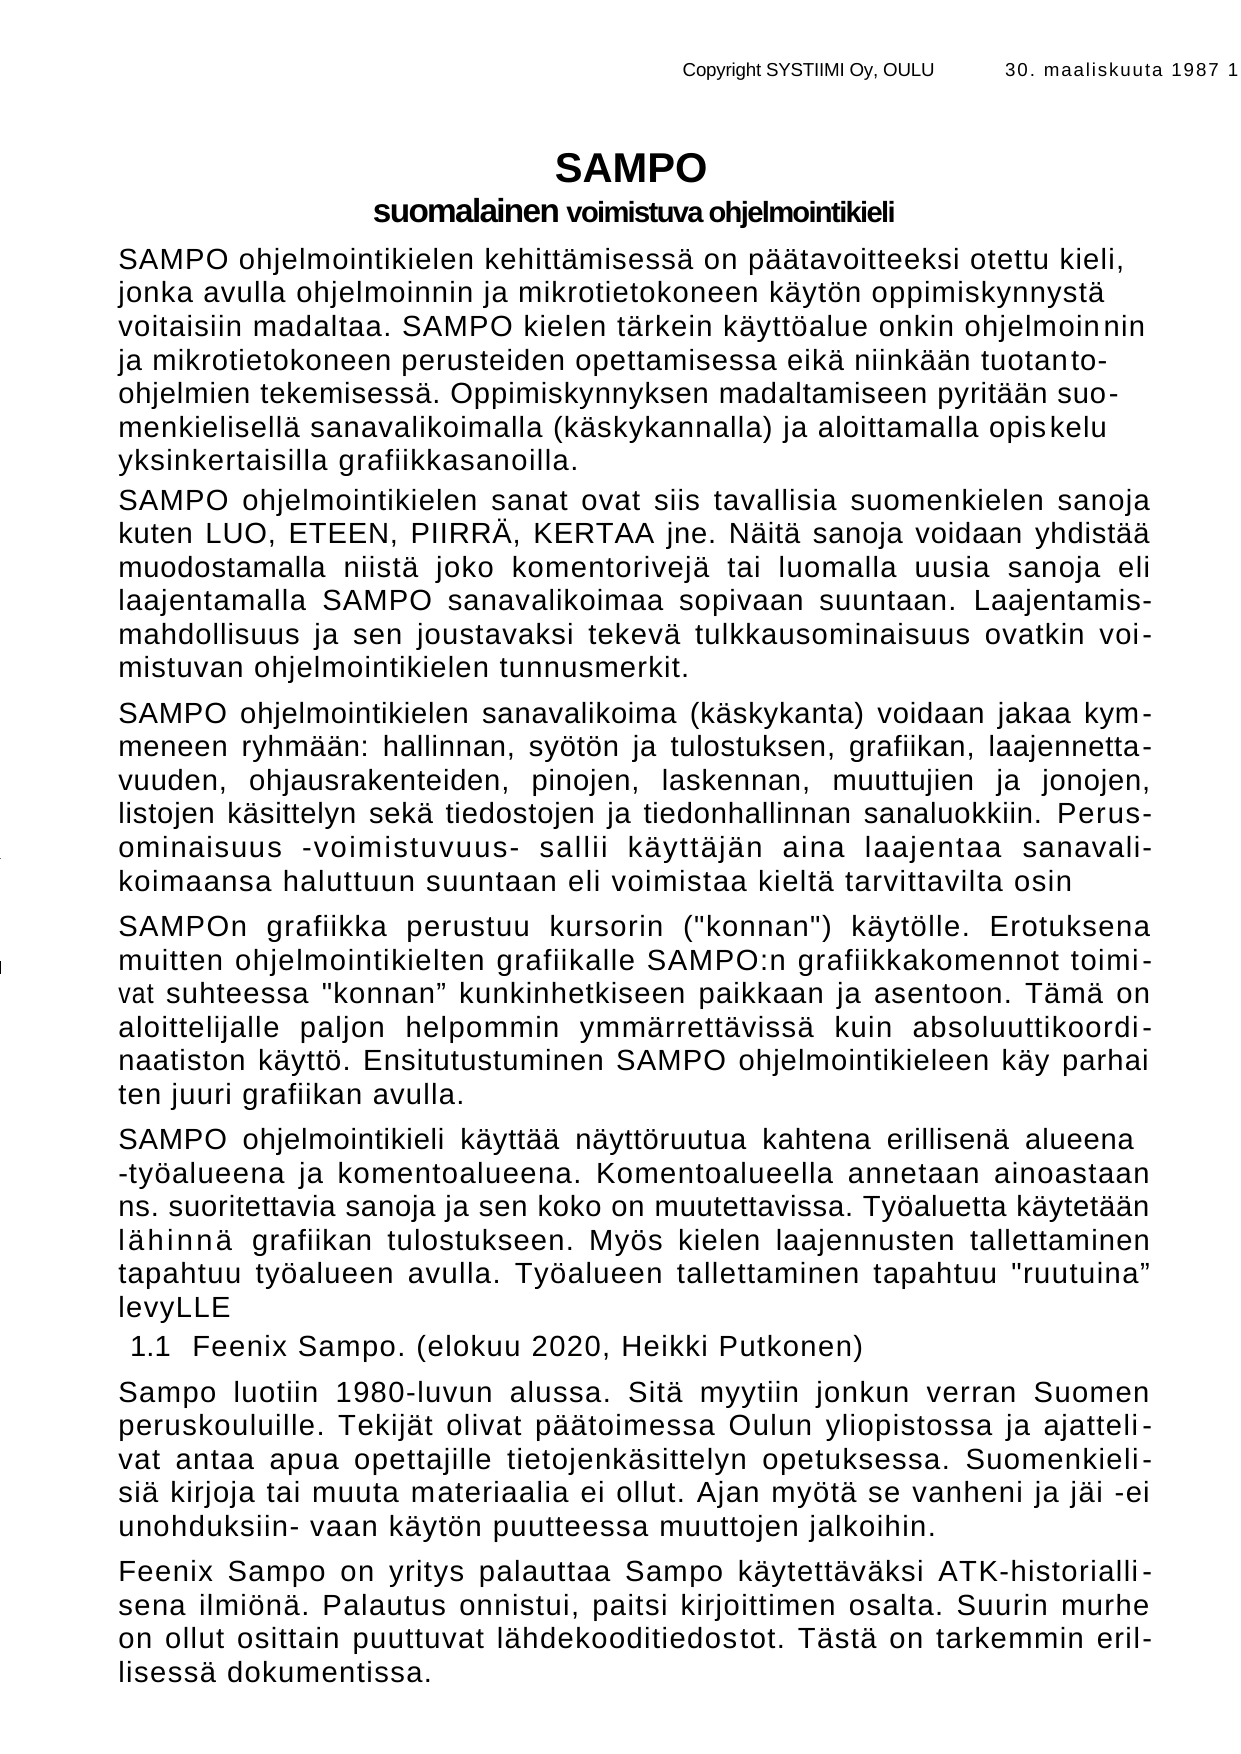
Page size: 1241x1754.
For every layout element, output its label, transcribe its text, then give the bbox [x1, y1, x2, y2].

text SAMPO ohjelmointikieli käyttää näyttöruutua kahtena erillisenä alueena -työalueena ja komentoalueena. Komentoalueella annetaan ainoastaan ns. suoritettavia sanoja ja sen koko on muutettavissa. Työaluetta käytetään lähinnä grafiikan tulostukseen. Myös kielen laajennusten tallettaminen tapahtuu työalueen avulla. Työalueen tallettaminen tapahtuu "ruutuina” levyLLE [118, 1122, 1152, 1323]
text SAMPO ohjelmointikielen sanavalikoima (käskykanta) voidaan jakaa kym­meneen ryhmään: hallinnan, syötön ja tulostuksen, grafiikan, laajennetta­vuuden, ohjausrakenteiden, pinojen, laskennan, muuttujien ja jonojen, listo­jen käsittelyn sekä tiedostojen ja tiedonhallinnan sanaluokkiin. Perus­ominaisuus -voimistuvuus- sallii käyttäjän aina laajentaa sanavali­koimaansa haluttuun suuntaan eli voimistaa kieltä tarvittavilta osin [118, 696, 1152, 897]
text SAMPO ohjelmointikielen kehittämisessä on päätavoitteeksi otettu kieli, jonka avulla ohjelmoinnin ja mikrotietokoneen käytön oppimiskynnystä voitaisiin madaltaa. SAMPO kielen tärkein käyttöalue onkin ohjelmoin­nin ja mikrotietokoneen perusteiden opettamisessa eikä niinkään tuotan­to-ohjelmien tekemisessä. Oppimiskynnyksen madaltamiseen pyritään suo­menkielisellä sanavalikoimalla (käskykannalla) ja aloittamalla opis­kelu yksinkertaisilla grafiikkasanoilla. [118, 242, 1152, 477]
title SAMPO suomalainen voimistuva ohjelmointikieli [118, 143, 1152, 229]
text Sampo luotiin 1980-luvun alussa. Sitä myytiin jonkun verran Suomen peruskouluille. Tekijät olivat päätoimessa Oulun yliopistossa ja ajatteli­vat antaa apua opettajille tietojenkäsittelyn opetuksessa. Suomenkieli­siä kirjoja tai muuta materiaalia ei ollut. Ajan myötä se vanheni ja jäi -ei unohduksiin- vaan käytön puutteessa muuttojen jalkoihin. [118, 1375, 1152, 1542]
text Copyright SYSTIIMI Oy, OULU 30. maaliskuuta 1987 1 [682, 58, 1240, 80]
text SAMPO ohjelmointikielen sanat ovat siis tavallisia suomenkielen sanoja kuten LUO, ETEEN, PIIRRÄ, KERTAA jne. Näitä sanoja voidaan yhdistää muodostamalla niistä joko komentorivejä tai luomalla uusia sanoja eli laajentamalla SAMPO sanavalikoimaa sopivaan suuntaan. Laajentamis­mahdollisuus ja sen joustavaksi tekevä tulkkausominaisuus ovatkin voi­mistuvan ohjelmointikielen tunnusmerkit. [118, 483, 1152, 684]
text Feenix Sampo on yritys palauttaa Sampo käytettäväksi ATK-historialli­sena ilmiönä. Palautus onnistui, paitsi kirjoittimen osalta. Suurin murhe on ollut osittain puuttuvat lähdekooditiedos­tot. Tästä on tarkemmin eril­lisessä dokumentissa. [118, 1554, 1152, 1688]
text SAMPOn grafiikka perustuu kursorin ("konnan") käytölle. Erotuksena muitten ohjelmointikielten grafiikalle SAMPO:n grafiikkakomennot toimi­vat suhteessa "konnan” kunkinhetkiseen paikkaan ja asentoon. Tämä on aloittelijalle paljon helpommin ymmärrettävissä kuin absoluuttikoordi­naatiston käyttö. Ensitutustuminen SAMPO ohjelmointikieleen käy parhai ­ten juuri grafiikan avulla. [118, 909, 1152, 1110]
subtitle Feenix Sampo. (elokuu 2020, Heikki Putkonen) [118, 1329, 1152, 1363]
